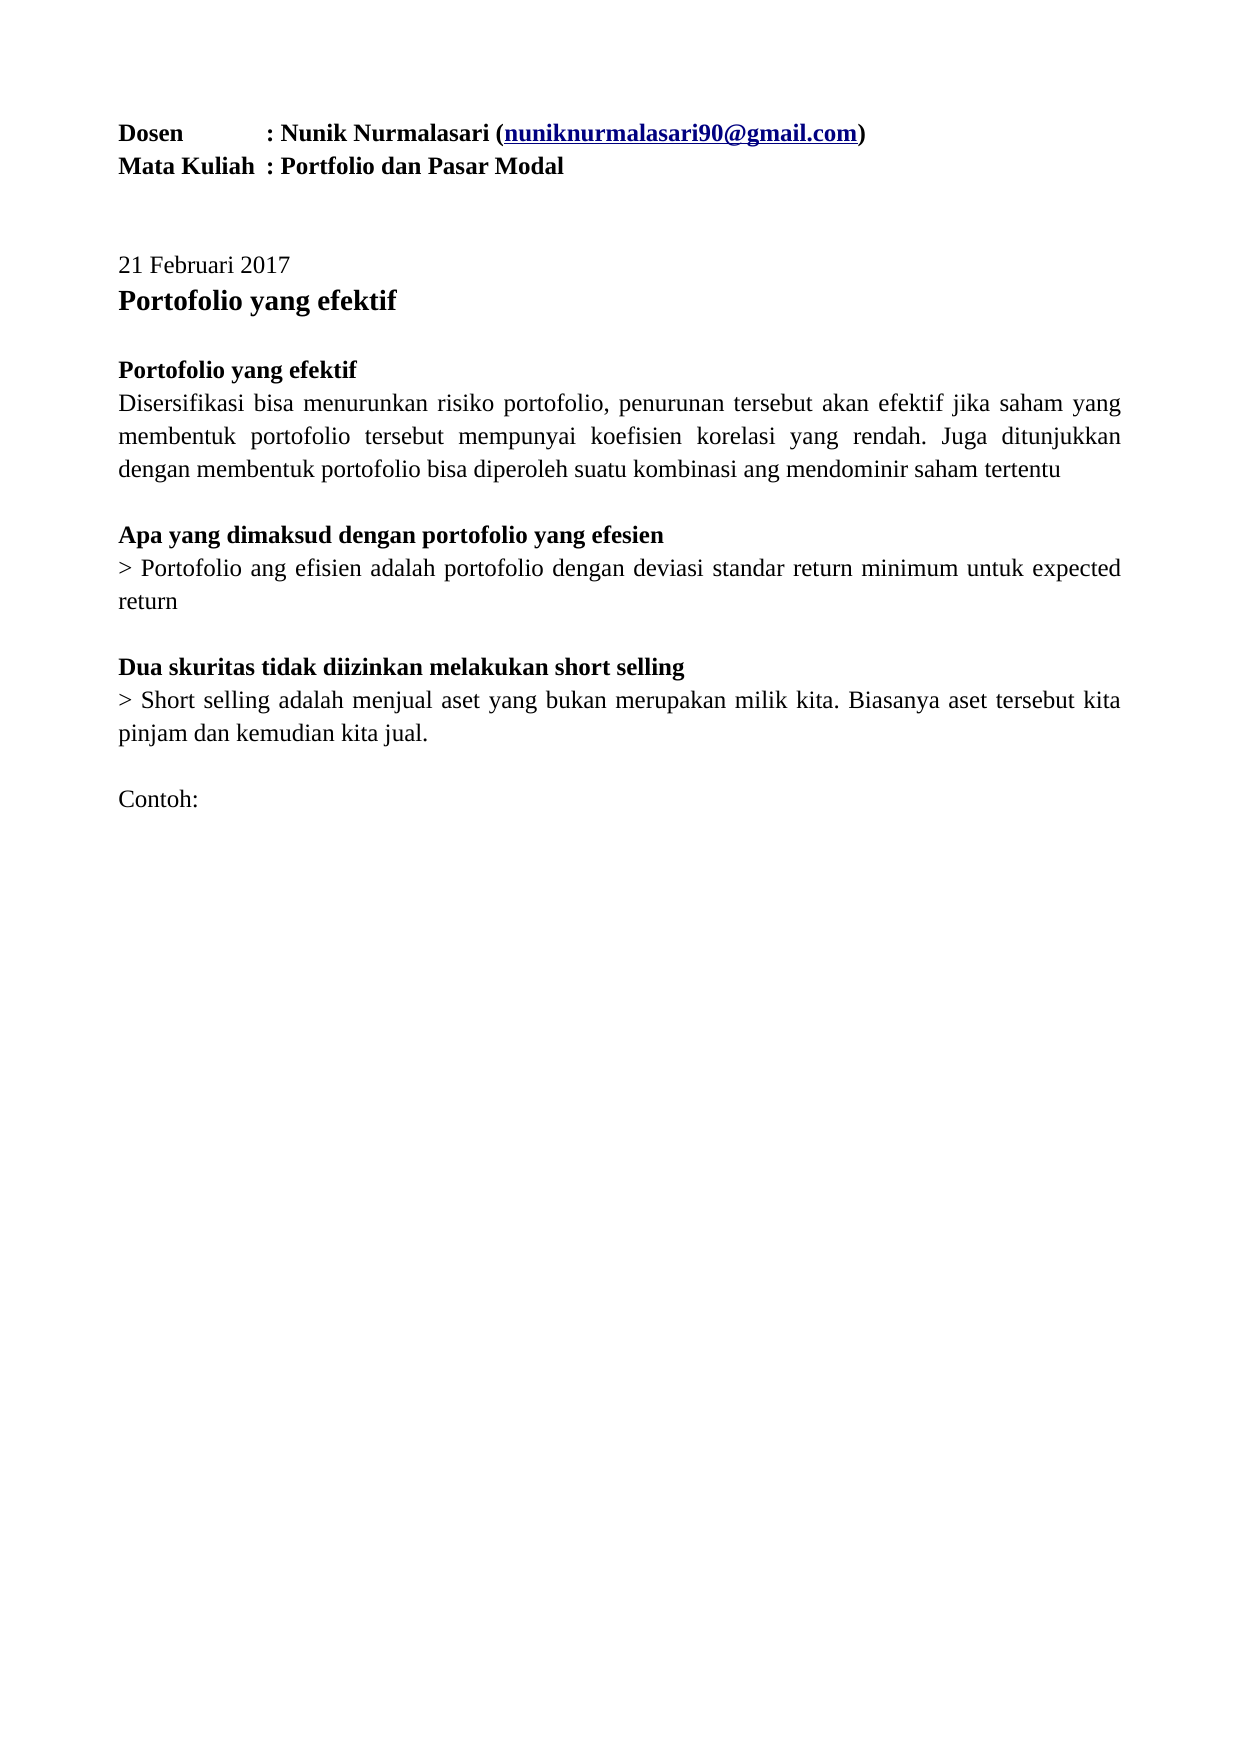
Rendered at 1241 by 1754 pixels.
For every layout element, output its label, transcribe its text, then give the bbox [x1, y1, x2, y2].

text Disersifikasi bisa menurunkan risiko portofolio, penurunan tersebut akan efektif jika saham yang membentuk portofolio tersebut mempunyai koefisien korelasi yang rendah. Juga ditunjukkan dengan membentuk portofolio bisa diperoleh suatu kombinasi ang mendominir saham tertentu [118, 388, 1122, 483]
text Apa yang dimaksud dengan portofolio yang efesien [118, 520, 1122, 549]
text Portofolio yang efektif [118, 283, 1122, 317]
text Mata Kuliah : Portfolio dan Pasar Modal [118, 151, 1122, 180]
text Portofolio yang efektif [118, 355, 1122, 383]
text Dua skuritas tidak diizinkan melakukan short selling [118, 652, 1122, 681]
text 21 Februari 2017 [118, 250, 1122, 279]
text Dosen : Nunik Nurmalasari (nuniknurmalasari90@gmail.com) [118, 118, 1122, 147]
text Contoh: [118, 784, 1122, 813]
text > Portofolio ang efisien adalah portofolio dengan deviasi standar return minimum untuk expected return [118, 553, 1122, 615]
text > Short selling adalah menjual aset yang bukan merupakan milik kita. Biasanya aset tersebut kita pinjam dan kemudian kita jual. [118, 685, 1122, 747]
